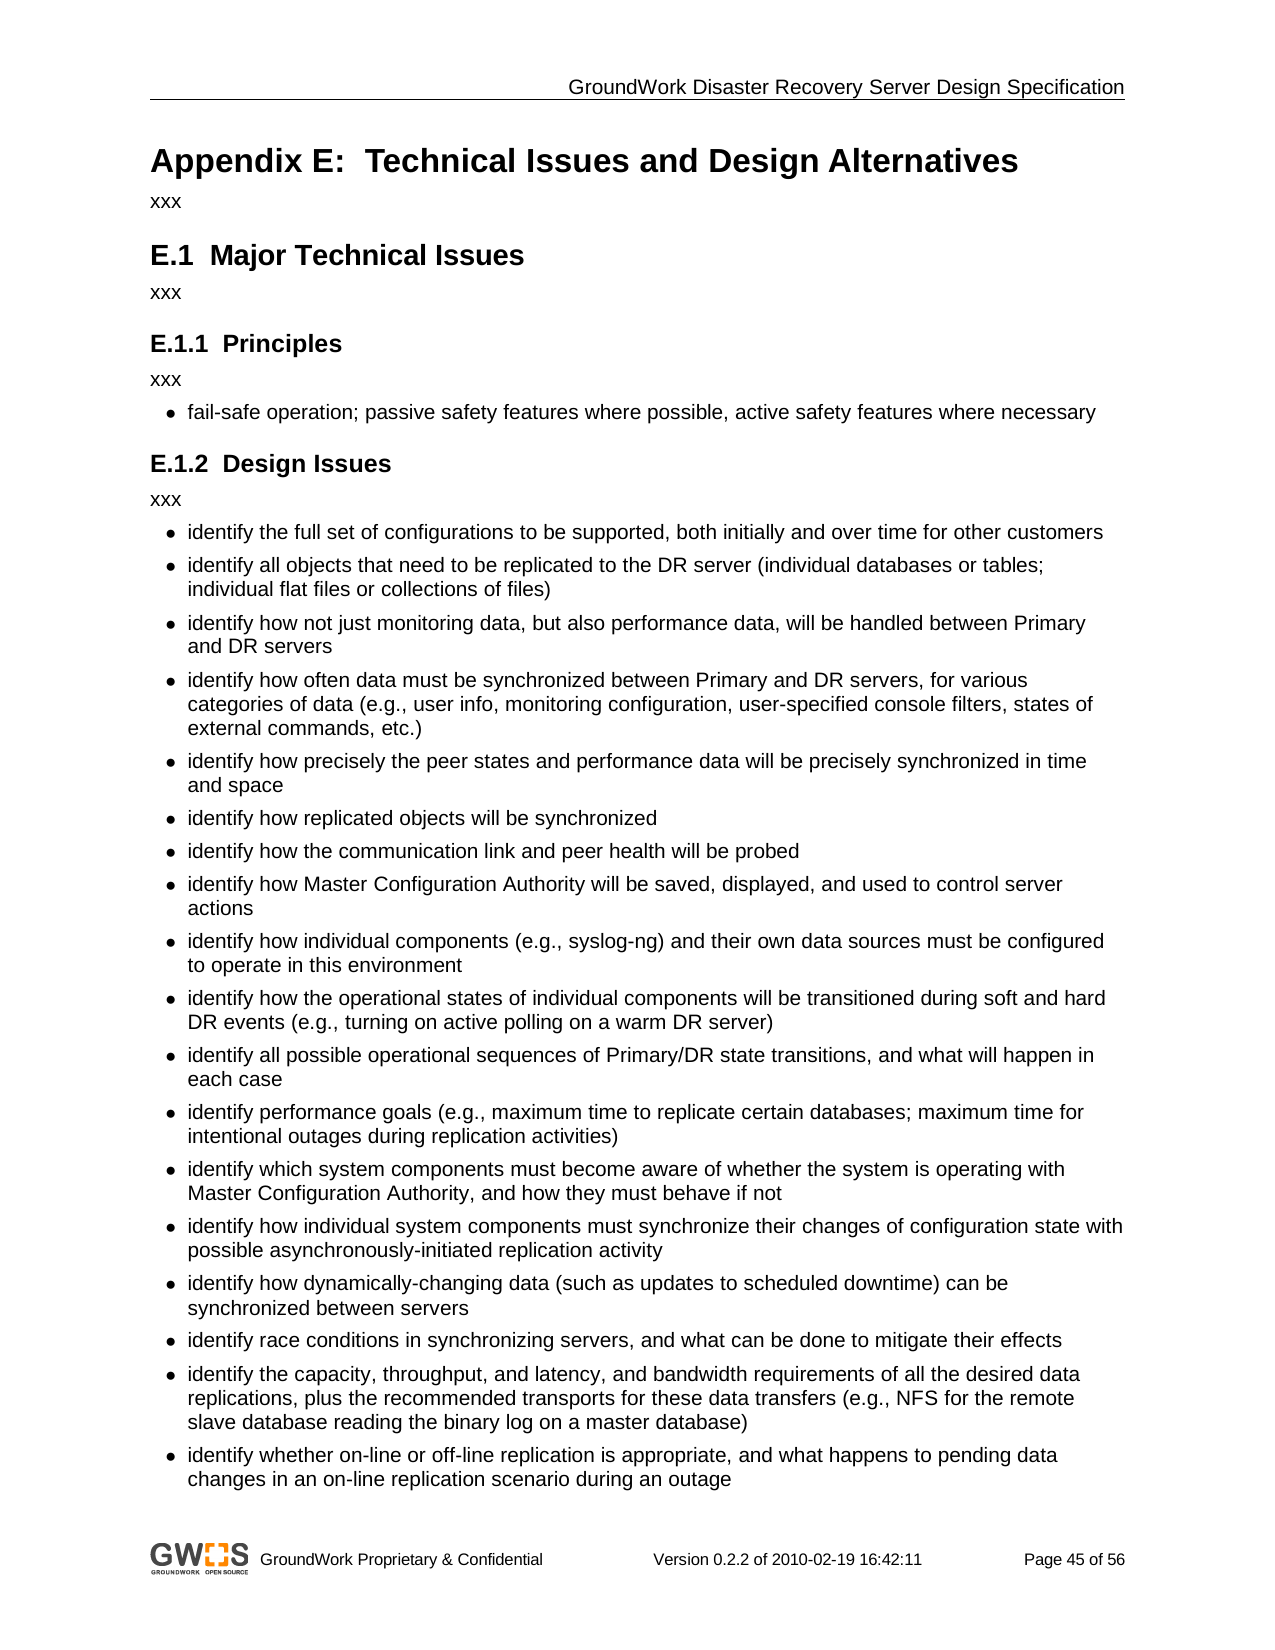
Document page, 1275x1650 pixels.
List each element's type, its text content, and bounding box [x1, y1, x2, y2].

list identify how individual system components must synchronize their changes of configuration state with possible asynchronously-initiated replication activity [165, 1214, 1125, 1262]
list identify how not just monitoring data, but also performance data, will be handled between Primary and DR servers [165, 610, 1125, 658]
list identify how individual components (e.g., syslog-ng) and their own data sources must be configured to operate in this environment [165, 929, 1125, 977]
text xxx [150, 280, 1125, 304]
subtitle Principles [150, 329, 1125, 358]
list identify how dynamically-changing data (such as updates to scheduled downtime) can be synchronized between servers [165, 1271, 1125, 1319]
text xxx [150, 188, 1125, 213]
list identify how Master Configuration Authority will be saved, displayed, and used to control server actions [165, 872, 1125, 920]
list fail-safe operation; passive safety features where possible, active safety features where necessary [165, 400, 1125, 424]
list identify whether on-line or off-line replication is appropriate, and what happens to pending data changes in an on-line replication scenario during an outage [165, 1443, 1125, 1491]
subtitle Design Issues [150, 449, 1125, 478]
list identify all possible operational sequences of Primary/DR state transitions, and what will happen in each case [165, 1043, 1125, 1091]
list identify how the operational states of individual components will be transitioned during soft and hard DR events (e.g., turning on active polling on a warm DR server) [165, 986, 1125, 1034]
list identify performance goals (e.g., maximum time to replicate certain databases; maximum time for intentional outages during replication activities) [165, 1100, 1125, 1148]
text xxx [150, 367, 1125, 391]
subtitle Major Technical Issues [150, 238, 1125, 271]
list identify which system components must become aware of whether the system is operating with Master Configuration Authority, and how they must behave if not [165, 1157, 1125, 1205]
list identify how precisely the peer states and performance data will be precisely synchronized in time and space [165, 749, 1125, 797]
text xxx [150, 487, 1125, 511]
list identify how the communication link and peer health will be probed [165, 839, 1125, 863]
list identify how often data must be synchronized between Primary and DR servers, for various categories of data (e.g., user info, monitoring configuration, user-specified console filters, states of external commands, etc.) [165, 667, 1125, 740]
list identify the full set of configurations to be supported, both initially and over time for other customers [165, 520, 1125, 544]
list identify race conditions in synchronizing servers, and what can be done to mitigate their effects [165, 1328, 1125, 1352]
list identify how replicated objects will be synchronized [165, 806, 1125, 830]
picture [150, 1543, 248, 1575]
list identify all objects that need to be replicated to the DR server (individual databases or tables; individual flat files or collections of files) [165, 553, 1125, 601]
subtitle Technical Issues and Design Alternatives [150, 141, 1125, 179]
list identify the capacity, throughput, and latency, and bandwidth requirements of all the desired data replications, plus the recommended transports for these data transfers (e.g., NFS for the remote slave database reading the binary log on a master database) [165, 1361, 1125, 1434]
